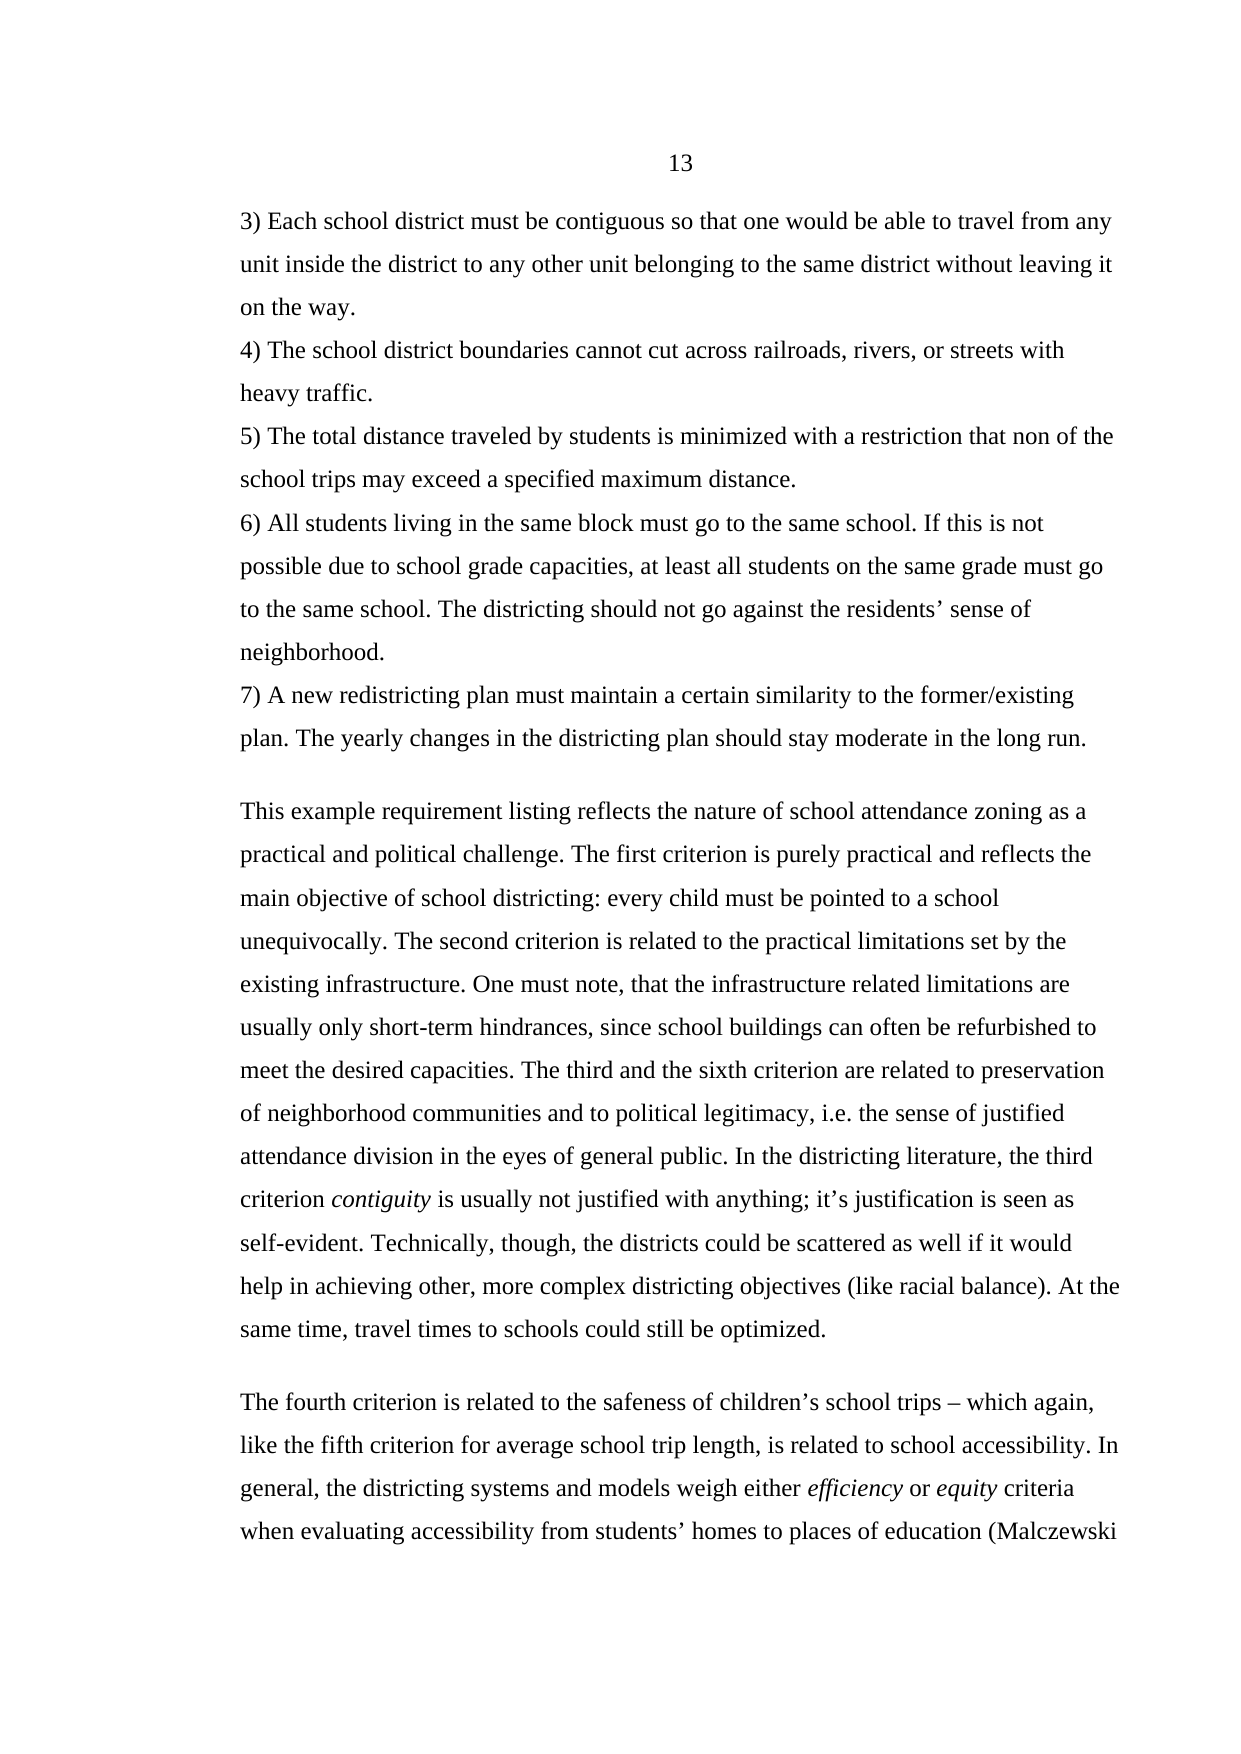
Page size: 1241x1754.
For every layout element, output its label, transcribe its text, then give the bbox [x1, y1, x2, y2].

text This example requirement listing reflects the nature of school attendance zoning as a practical and political challenge. The first criterion is purely practical and reflects the main objective of school districting: every child must be pointed to a school unequivocally. The second criterion is related to the practical limitations set by the existing infrastructure. One must note, that the infrastructure related limitations are usually only short-term hindrances, since school buildings can often be refurbished to meet the desired capacities. The third and the sixth criterion are related to preservation of neighborhood communities and to political legitimacy, i.e. the sense of justified attendance division in the eyes of general public. In the districting literature, the third criterion contiguity is usually not justified with anything; it’s justification is seen as self-evident. Technically, though, the districts could be scattered as well if it would help in achieving other, more complex districting objectives (like racial balance). At the same time, travel times to schools could still be optimized. [240, 796, 1121, 1343]
text The fourth criterion is related to the safeness of children’s school trips – which again, like the fifth criterion for average school trip length, is related to school accessibility. In general, the districting systems and models weigh either efficiency or equity criteria when evaluating accessibility from students’ homes to places of education (Malczewski [240, 1387, 1121, 1545]
text 3) Each school district must be contiguous so that one would be able to travel from any unit inside the district to any other unit belonging to the same district without leaving it on the way. 4) The school district boundaries cannot cut across railroads, rivers, or streets with heavy traffic. 5) The total distance traveled by students is minimized with a restriction that non of the school trips may exceed a specified maximum distance. 6) All students living in the same block must go to the same school. If this is not possible due to school grade capacities, at least all students on the same grade must go to the same school. The districting should not go against the residents’ sense of neighborhood. 7) A new redistricting plan must maintain a certain similarity to the former/existing plan. The yearly changes in the districting plan should stay moderate in the long run. [240, 206, 1121, 752]
